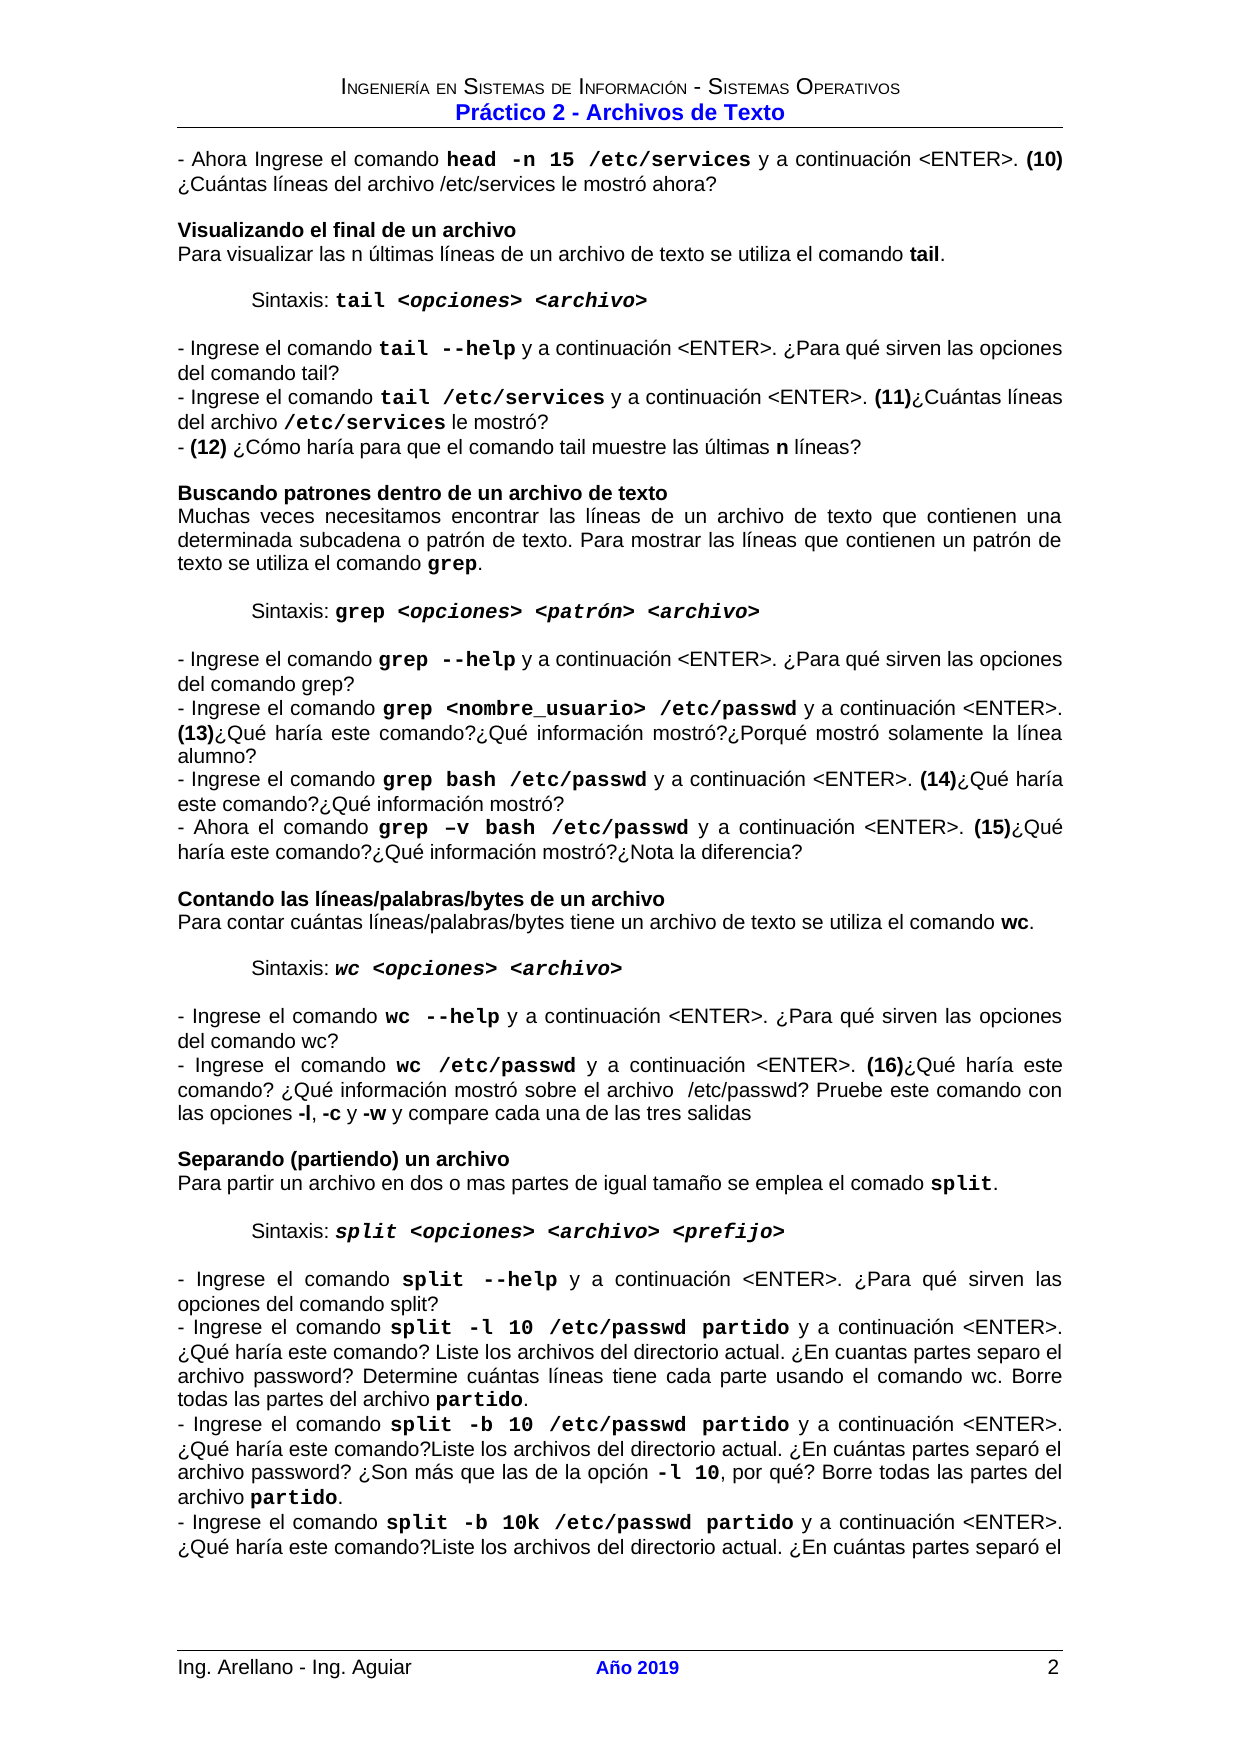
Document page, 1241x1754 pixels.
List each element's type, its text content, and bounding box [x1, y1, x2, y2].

text - Ingrese el comando split -b 10 /etc/passwd partido y a continuación <ENTER>. ¿Qué haría este comando?Liste los archivos del directorio actual. ¿En cuántas partes separó el archivo password? ¿Son más que las de la opción -l 10, por qué? Borre todas las partes del archivo partido. [177, 1412, 1063, 1511]
text - Ingrese el comando grep --help y a continuación <ENTER>. ¿Para qué sirven las opciones del comando grep? [177, 648, 1063, 696]
text - Ingrese el comando tail --help y a continuación <ENTER>. ¿Para qué sirven las opciones del comando tail? [177, 337, 1063, 385]
text Visualizando el final de un archivo [177, 219, 1063, 242]
text - (12) ¿Cómo haría para que el comando tail muestre las últimas n líneas? [177, 435, 1063, 458]
text - Ingrese el comando grep bash /etc/passwd y a continuación <ENTER>. (14)¿Qué haría este comando?¿Qué información mostró? [177, 768, 1063, 816]
text Sintaxis: grep <opciones> <patrón> <archivo> [177, 600, 1063, 625]
text Sintaxis: tail <opciones> <archivo> [177, 289, 1063, 314]
text Separando (partiendo) un archivo [177, 1148, 1063, 1171]
text Buscando patrones dentro de un archivo de texto [177, 482, 1063, 505]
text - Ingrese el comando split -l 10 /etc/passwd partido y a continuación <ENTER>. ¿Qué haría este comando? Liste los archivos del directorio actual. ¿En cuantas partes separo el archivo password? Determine cuántas líneas tiene cada parte usando el comando wc. Borre todas las partes del archivo partido. [177, 1316, 1063, 1412]
text - Ingrese el comando wc /etc/passwd y a continuación <ENTER>. (16)¿Qué haría este comando? ¿Qué información mostró sobre el archivo /etc/passwd? Pruebe este comando con las opciones -l, -c y -w y compare cada una de las tres salidas [177, 1053, 1063, 1125]
text - Ingrese el comando grep <nombre_usuario> /etc/passwd y a continuación <ENTER>. (13)¿Qué haría este comando?¿Qué información mostró?¿Porqué mostró solamente la línea alumno? [177, 696, 1063, 768]
text Muchas veces necesitamos encontrar las líneas de un archivo de texto que contienen una determinada subcadena o patrón de texto. Para mostrar las líneas que contienen un patrón de texto se utiliza el comando grep. [177, 505, 1063, 576]
text - Ingrese el comando tail /etc/services y a continuación <ENTER>. (11)¿Cuántas líneas del archivo /etc/services le mostró? [177, 385, 1063, 435]
text - Ingrese el comando split -b 10k /etc/passwd partido y a continuación <ENTER>. ¿Qué haría este comando?Liste los archivos del directorio actual. ¿En cuántas partes separó el [177, 1511, 1063, 1559]
text Contando las líneas/palabras/bytes de un archivo [177, 887, 1063, 911]
text - Ingrese el comando wc --help y a continuación <ENTER>. ¿Para qué sirven las opciones del comando wc? [177, 1005, 1063, 1053]
text Para partir un archivo en dos o mas partes de igual tamaño se emplea el comado split. [177, 1171, 1063, 1196]
text Sintaxis: wc <opciones> <archivo> [177, 957, 1063, 982]
text - Ahora el comando grep –v bash /etc/passwd y a continuación <ENTER>. (15)¿Qué haría este comando?¿Qué información mostró?¿Nota la diferencia? [177, 816, 1063, 864]
text Para visualizar las n últimas líneas de un archivo de texto se utiliza el comando tail. [177, 242, 1063, 266]
text Sintaxis: split <opciones> <archivo> <prefijo> [177, 1219, 1063, 1244]
text - Ingrese el comando split --help y a continuación <ENTER>. ¿Para qué sirven las opciones del comando split? [177, 1268, 1063, 1316]
text Para contar cuántas líneas/palabras/bytes tiene un archivo de texto se utiliza el comando wc. [177, 911, 1063, 934]
text - Ahora Ingrese el comando head -n 15 /etc/services y a continuación <ENTER>. (10)¿Cuántas líneas del archivo /etc/services le mostró ahora? [177, 148, 1063, 196]
